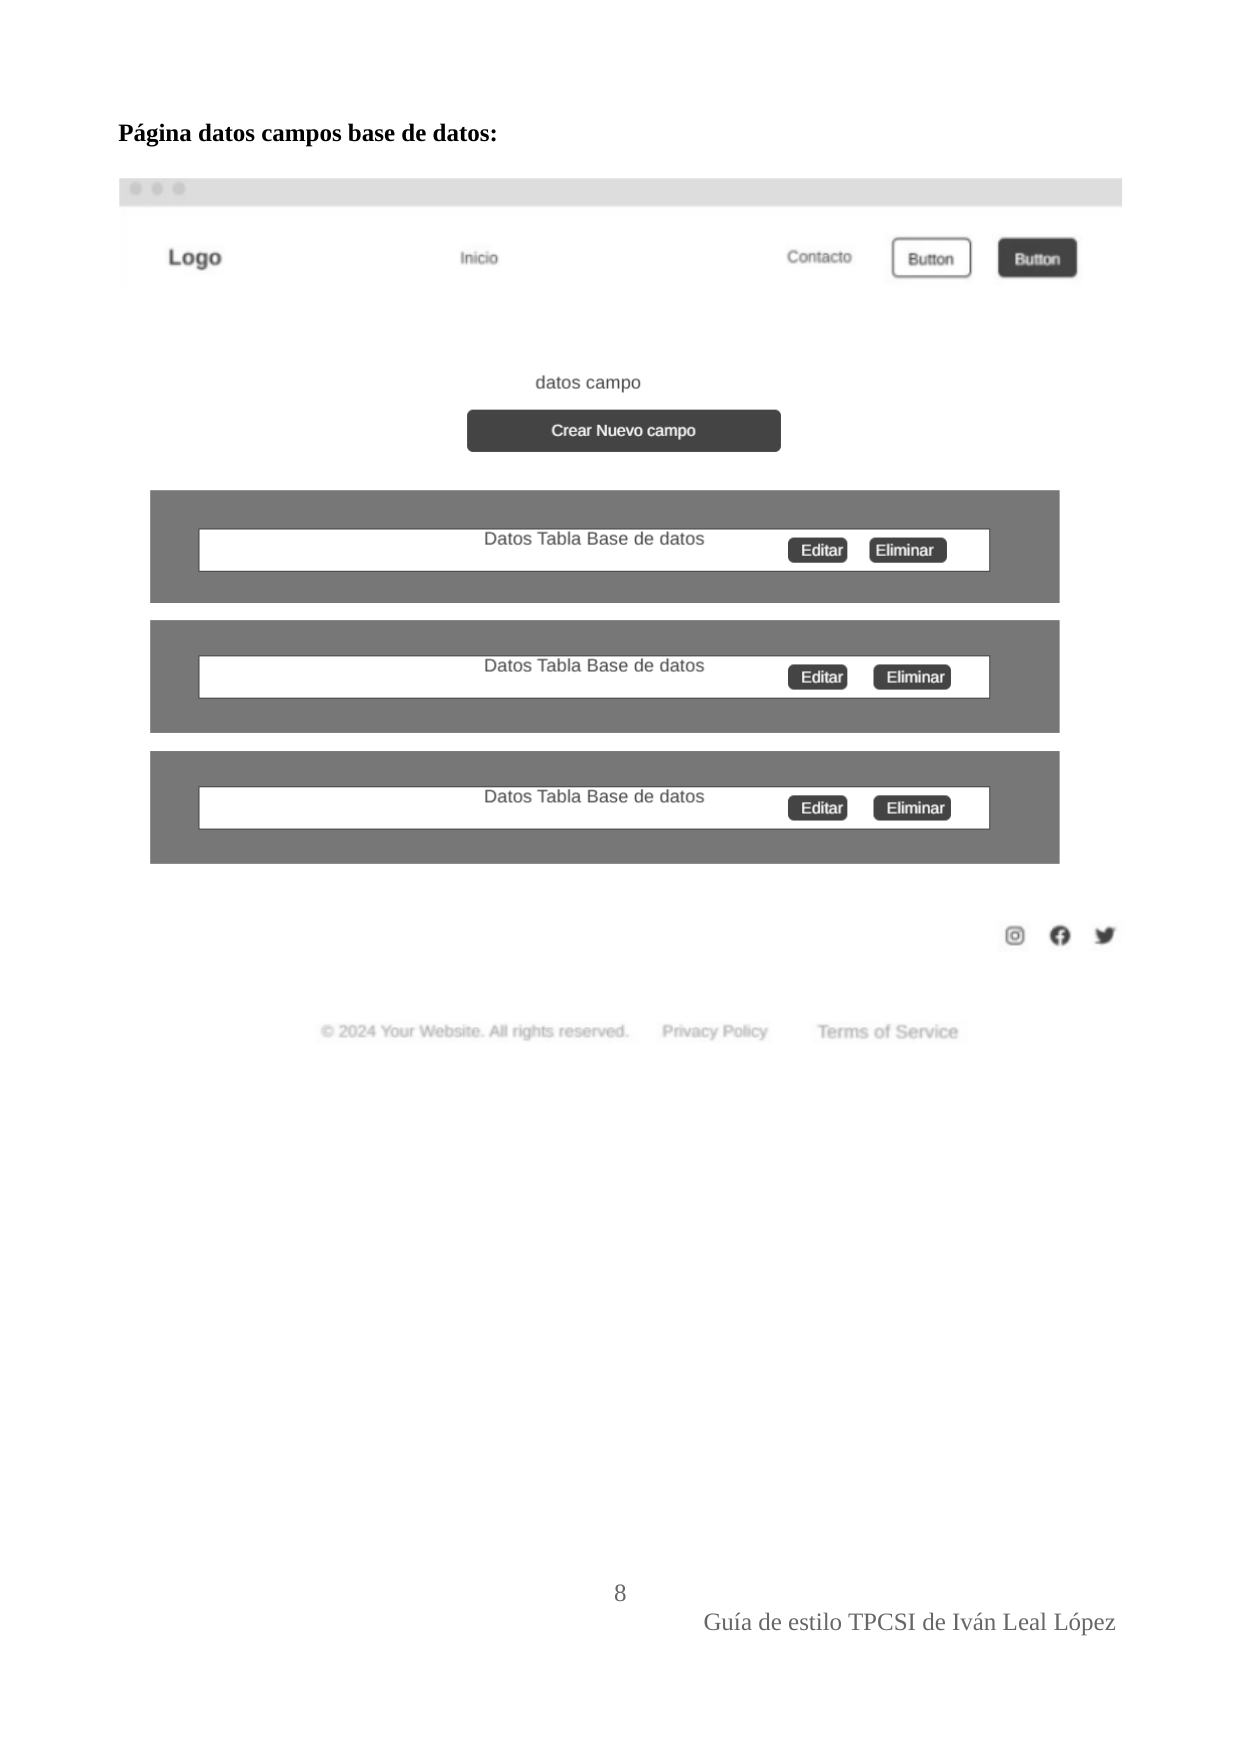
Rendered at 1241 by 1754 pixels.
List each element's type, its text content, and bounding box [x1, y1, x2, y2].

text Página datos campos base de datos: [118, 118, 1122, 147]
picture [118, 177, 1123, 297]
picture [118, 315, 1192, 1078]
